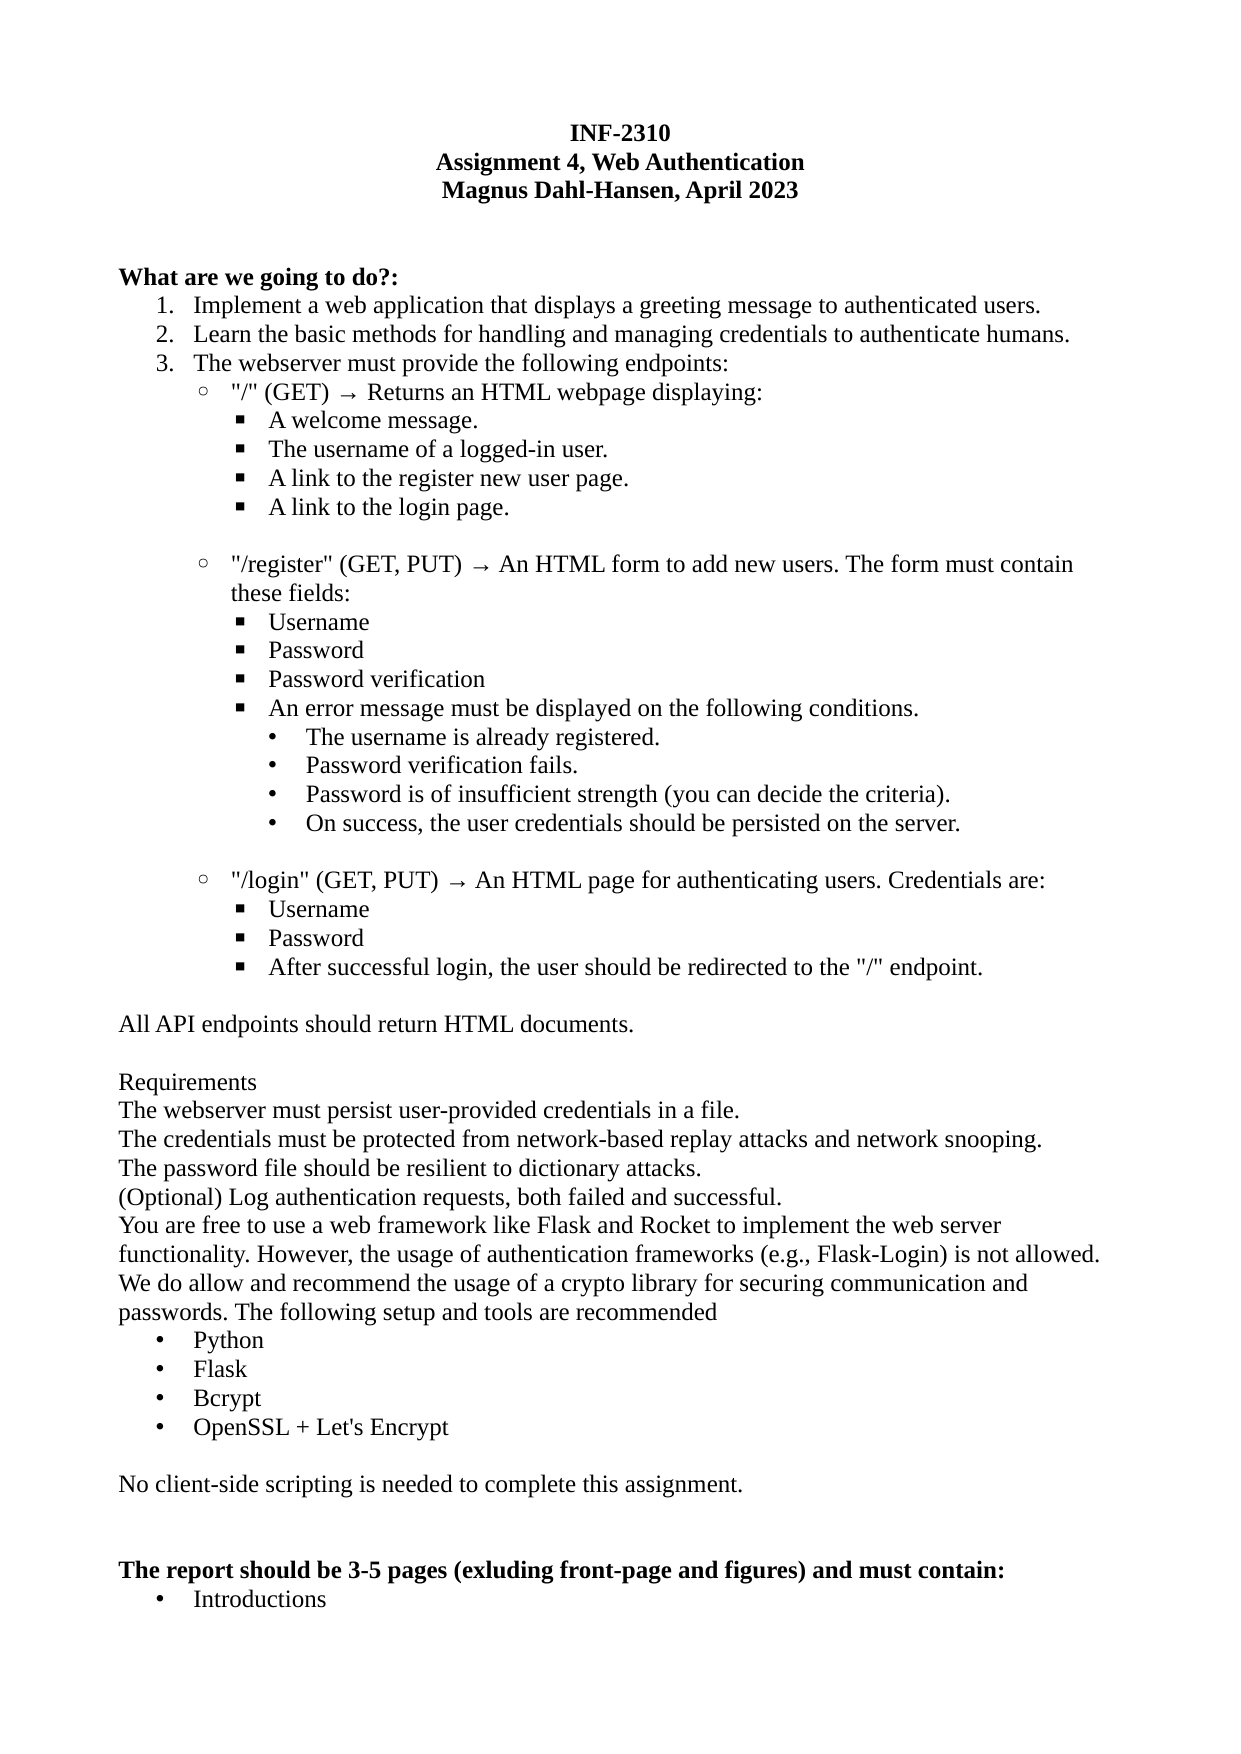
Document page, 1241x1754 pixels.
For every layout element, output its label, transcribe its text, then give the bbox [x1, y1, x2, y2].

list The username of a logged-in user. [231, 434, 1122, 463]
list Bcrypt [156, 1383, 1122, 1412]
text (Optional) Log authentication requests, both failed and successful. [118, 1182, 1122, 1211]
list An error message must be displayed on the following conditions. [231, 693, 1122, 722]
list Password verification [231, 664, 1122, 693]
text All API endpoints should return HTML documents. [118, 1009, 1122, 1038]
list Flask [156, 1354, 1122, 1383]
list A link to the login page. [231, 492, 1122, 521]
list OpenSSL + Let's Encrypt [156, 1412, 1122, 1441]
list Password [231, 923, 1122, 952]
text What are we going to do?: [118, 262, 1122, 291]
text The report should be 3-5 pages (exluding front-page and figures) and must contain: [118, 1556, 1122, 1584]
list The username is already registered. [268, 722, 1122, 751]
list Password is of insufficient strength (you can decide the criteria). [268, 779, 1122, 808]
text Magnus Dahl-Hansen, April 2023 [118, 176, 1122, 204]
list The webserver must provide the following endpoints: [156, 348, 1122, 377]
list A welcome message. [231, 406, 1122, 434]
list Username [231, 607, 1122, 636]
text Requirements [118, 1067, 1122, 1096]
list Python [156, 1326, 1122, 1354]
text The password file should be resilient to dictionary attacks. [118, 1153, 1122, 1182]
list Learn the basic methods for handling and managing credentials to authenticate humans. [156, 319, 1122, 348]
list "/login" (GET, PUT) → An HTML page for authenticating users. Credentials are: [193, 866, 1122, 894]
list Introductions [156, 1584, 1122, 1613]
list Password verification fails. [268, 751, 1122, 779]
list Username [231, 894, 1122, 923]
list Implement a web application that displays a greeting message to authenticated users. [156, 291, 1122, 319]
list On success, the user credentials should be persisted on the server. [268, 808, 1122, 837]
text INF-2310 [118, 118, 1122, 147]
list A link to the register new user page. [231, 463, 1122, 492]
list "/register" (GET, PUT) → An HTML form to add new users. The form must contain these fields: [193, 549, 1122, 607]
text Assignment 4, Web Authentication [118, 147, 1122, 176]
text You are free to use a web framework like Flask and Rocket to implement the web server functionality. However, the usage of authentication frameworks (e.g., Flask-Login) is not allowed. We do allow and recommend the usage of a crypto library for securing communication and passwords. The following setup and tools are recommended [118, 1211, 1122, 1326]
text The credentials must be protected from network-based replay attacks and network snooping. [118, 1124, 1122, 1153]
text No client-side scripting is needed to complete this assignment. [118, 1469, 1122, 1498]
text The webserver must persist user-provided credentials in a file. [118, 1096, 1122, 1124]
list Password [231, 636, 1122, 664]
list "/" (GET) → Returns an HTML webpage displaying: [193, 377, 1122, 406]
list After successful login, the user should be redirected to the "/" endpoint. [231, 952, 1122, 981]
